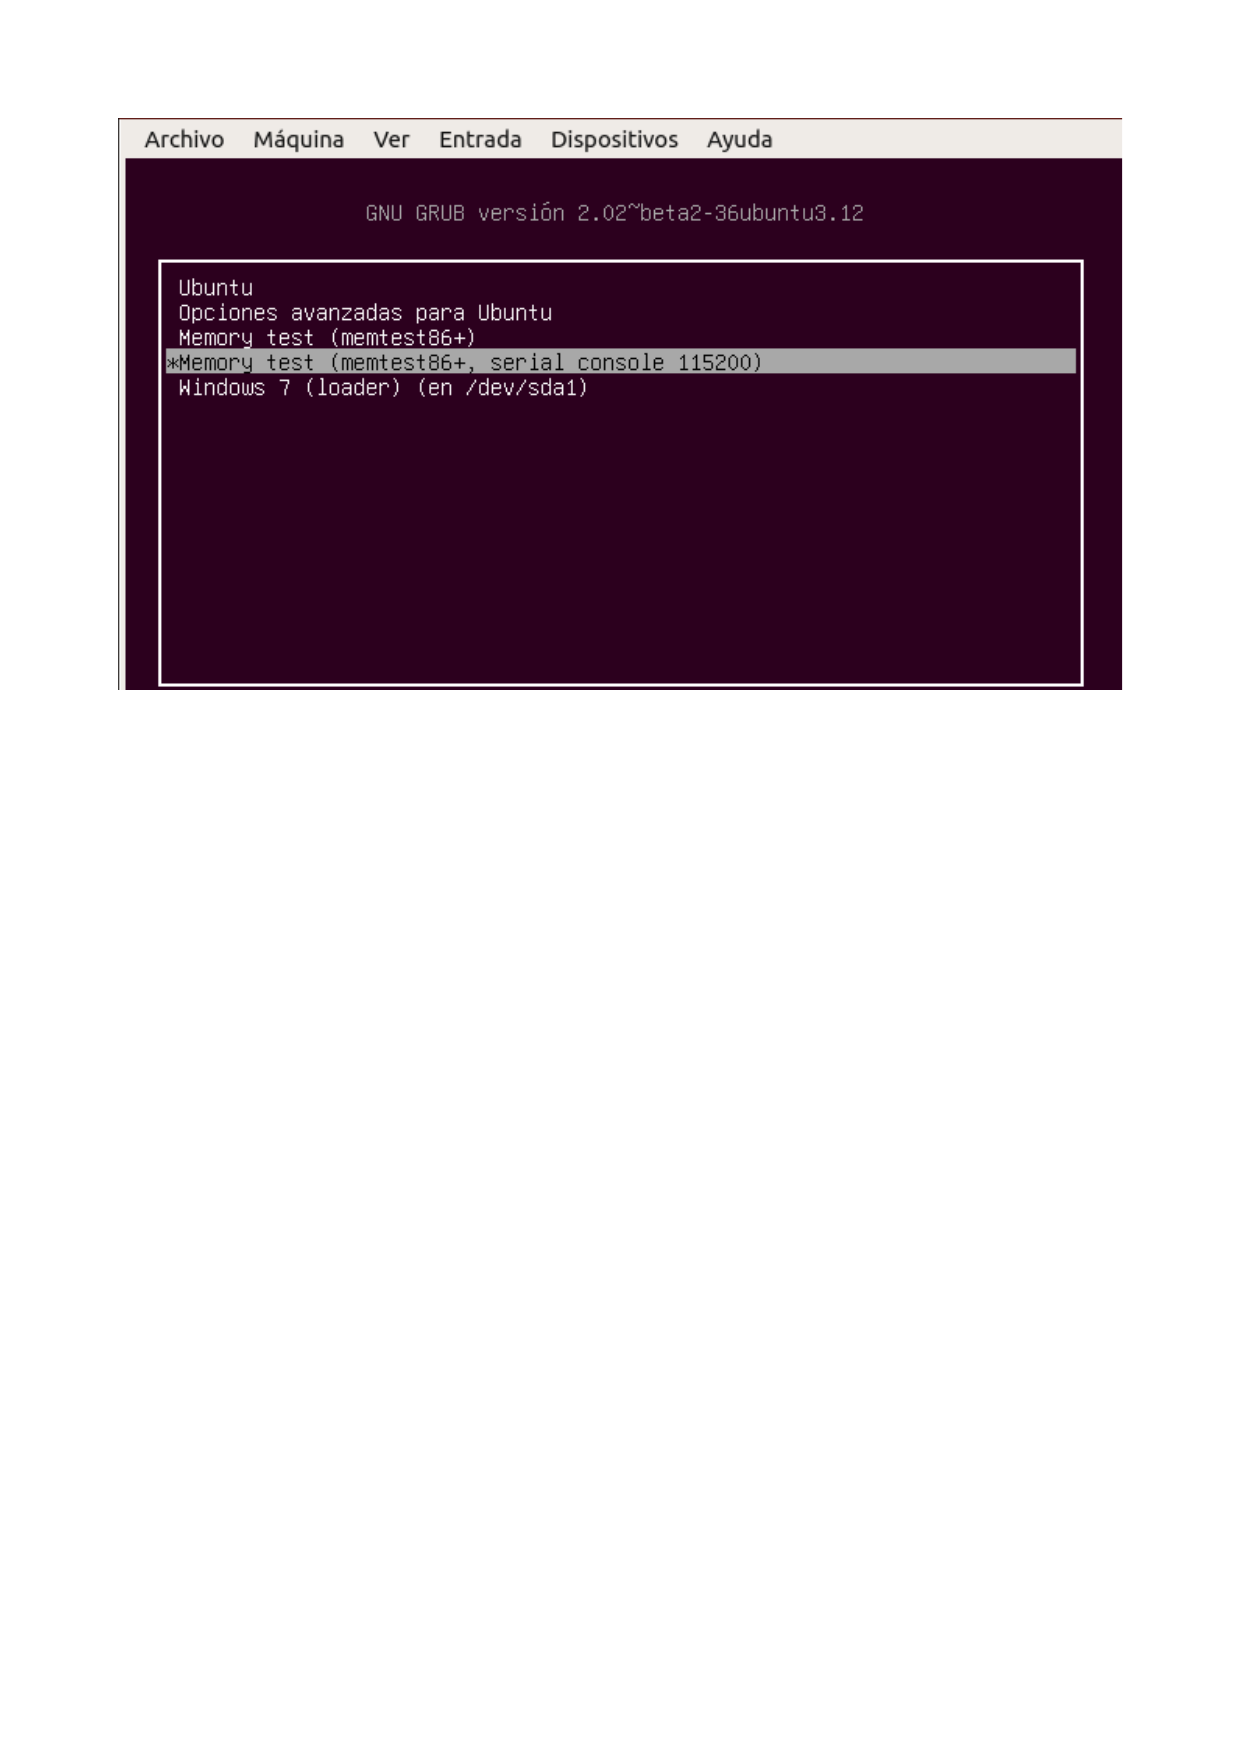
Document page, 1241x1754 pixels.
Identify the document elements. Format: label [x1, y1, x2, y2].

picture [118, 118, 1123, 690]
